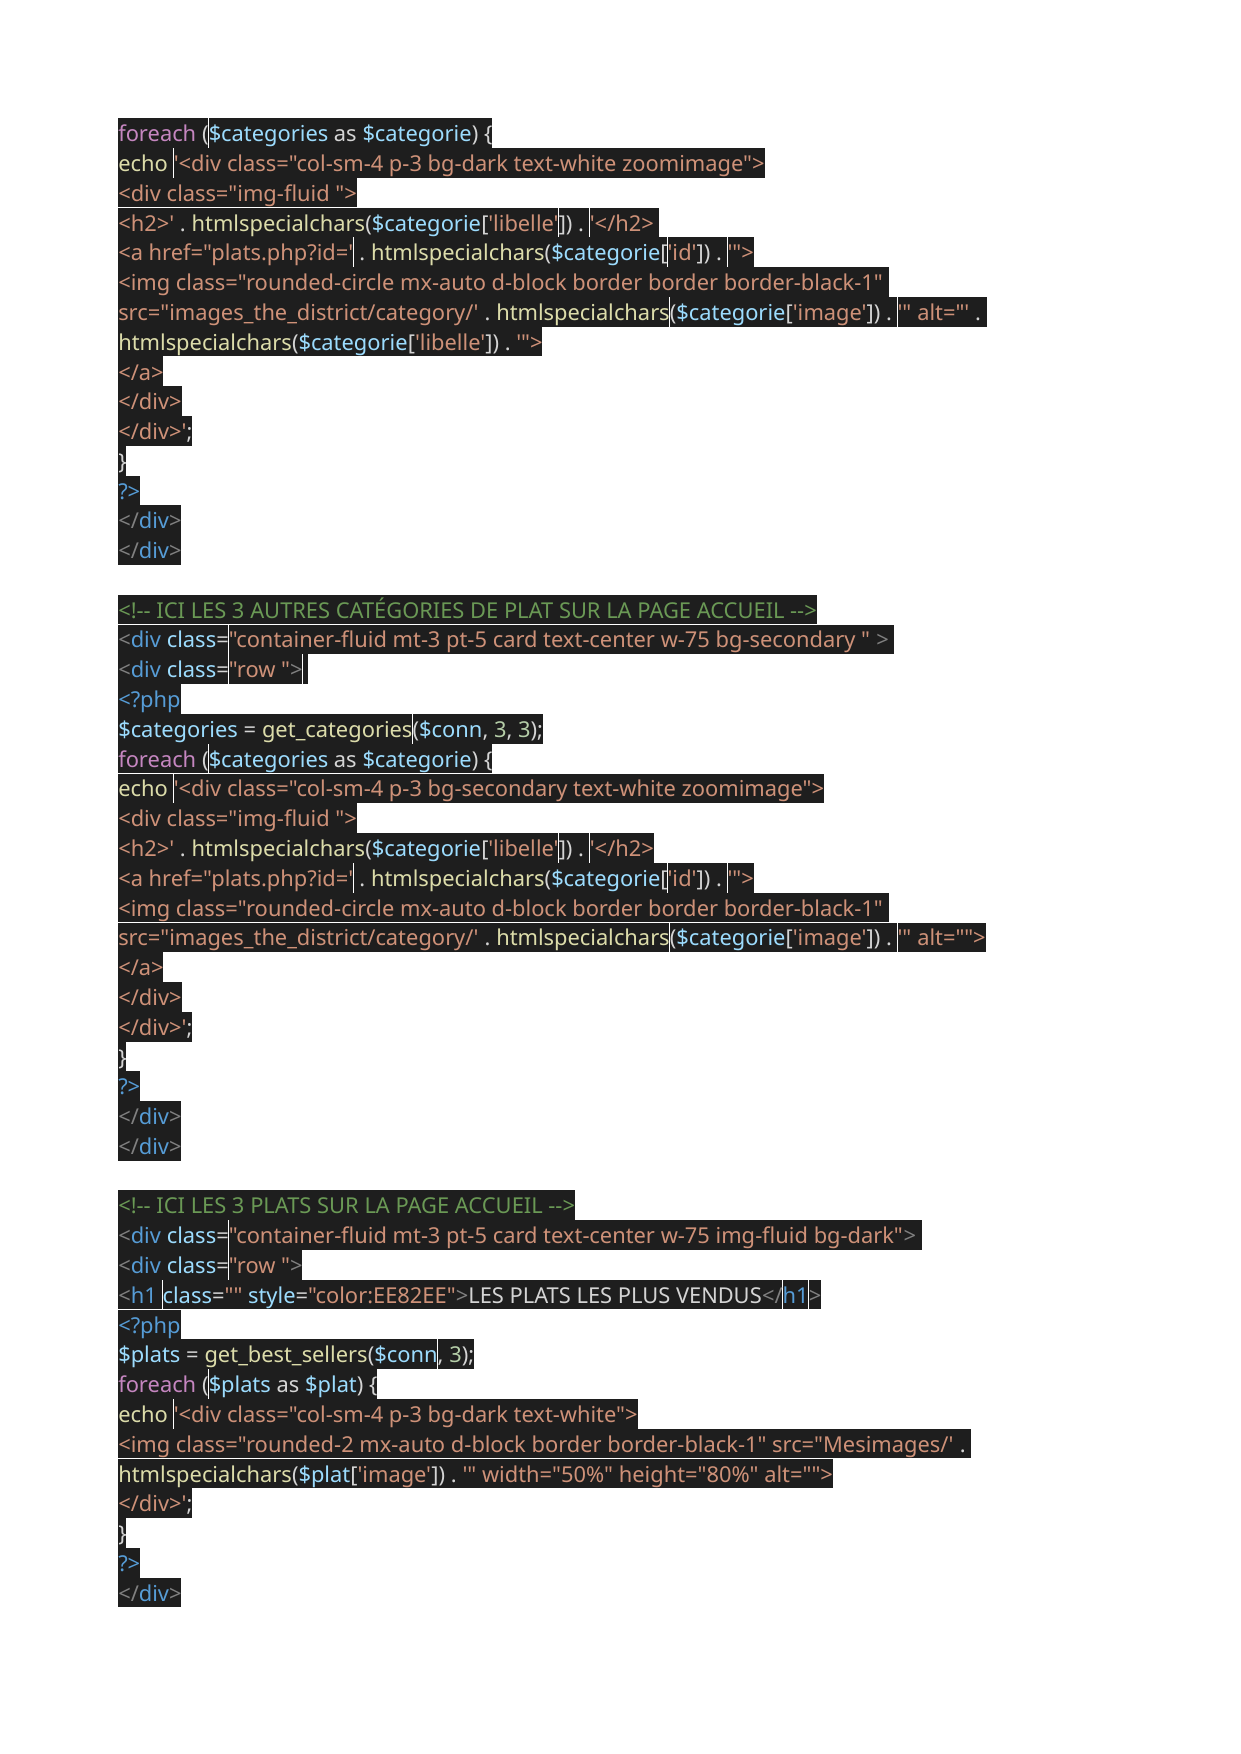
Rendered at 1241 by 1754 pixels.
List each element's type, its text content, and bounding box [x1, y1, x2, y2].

text </div>'; [118, 416, 1122, 446]
text foreach ($categories as $categorie) { [118, 744, 1122, 773]
text $categories = get_categories($conn, 3, 3); [118, 714, 1122, 744]
text ?> [118, 476, 1122, 505]
text </div> [118, 505, 1122, 535]
text <div class="container-fluid mt-3 pt-5 card text-center w-75 img-fluid bg-dark"> [118, 1220, 1122, 1250]
text <!-- ICI LES 3 PLATS SUR LA PAGE ACCUEIL --> [118, 1190, 1122, 1220]
text foreach ($plats as $plat) { [118, 1369, 1122, 1399]
text <h2>' . htmlspecialchars($categorie['libelle']) . '</h2> [118, 833, 1122, 863]
text echo '<div class="col-sm-4 p-3 bg-dark text-white zoomimage"> [118, 148, 1122, 178]
text } [118, 1518, 1122, 1548]
text foreach ($categories as $categorie) { [118, 118, 1122, 148]
text } [118, 1042, 1122, 1071]
text <?php [118, 1309, 1122, 1339]
text </div> [118, 982, 1122, 1012]
text </a> [118, 356, 1122, 386]
text <div class="row "> [118, 654, 1122, 684]
text <img class="rounded-2 mx-auto d-block border border-black-1" src="Mesimages/' . htmlspecialchars($plat['image']) . '" width="50%" height="80%" alt=""> [118, 1429, 1122, 1488]
text </div>'; [118, 1012, 1122, 1042]
text ?> [118, 1548, 1122, 1578]
text </div> [118, 1131, 1122, 1161]
text echo '<div class="col-sm-4 p-3 bg-dark text-white"> [118, 1399, 1122, 1429]
text ?> [118, 1071, 1122, 1101]
text <div class="img-fluid "> [118, 803, 1122, 833]
text </div> [118, 1578, 1122, 1607]
text <div class="img-fluid "> [118, 178, 1122, 207]
text </div> [118, 386, 1122, 416]
text <img class="rounded-circle mx-auto d-block border border border-black-1" src="images_the_district/category/' . htmlspecialchars($categorie['image']) . '" alt=""> [118, 893, 1122, 952]
text <div class="row "> [118, 1250, 1122, 1280]
text echo '<div class="col-sm-4 p-3 bg-secondary text-white zoomimage"> [118, 773, 1122, 803]
text <a href="plats.php?id=' . htmlspecialchars($categorie['id']) . '"> [118, 237, 1122, 267]
text <!-- ICI LES 3 AUTRES CATÉGORIES DE PLAT SUR LA PAGE ACCUEIL --> [118, 595, 1122, 624]
text $plats = get_best_sellers($conn, 3); [118, 1339, 1122, 1369]
text <h1 class="" style="color:EE82EE">LES PLATS LES PLUS VENDUS</h1> [118, 1280, 1122, 1309]
text </div> [118, 1101, 1122, 1131]
text <img class="rounded-circle mx-auto d-block border border border-black-1" src="images_the_district/category/' . htmlspecialchars($categorie['image']) . '" alt="' . htmlspecialchars($categorie['libelle']) . '"> [118, 267, 1122, 356]
text </a> [118, 952, 1122, 982]
text <h2>' . htmlspecialchars($categorie['libelle']) . '</h2> [118, 207, 1122, 237]
text </div> [118, 535, 1122, 565]
text } [118, 446, 1122, 476]
text </div>'; [118, 1488, 1122, 1518]
text <div class="container-fluid mt-3 pt-5 card text-center w-75 bg-secondary " > [118, 624, 1122, 654]
text <a href="plats.php?id=' . htmlspecialchars($categorie['id']) . '"> [118, 863, 1122, 893]
text <?php [118, 684, 1122, 714]
